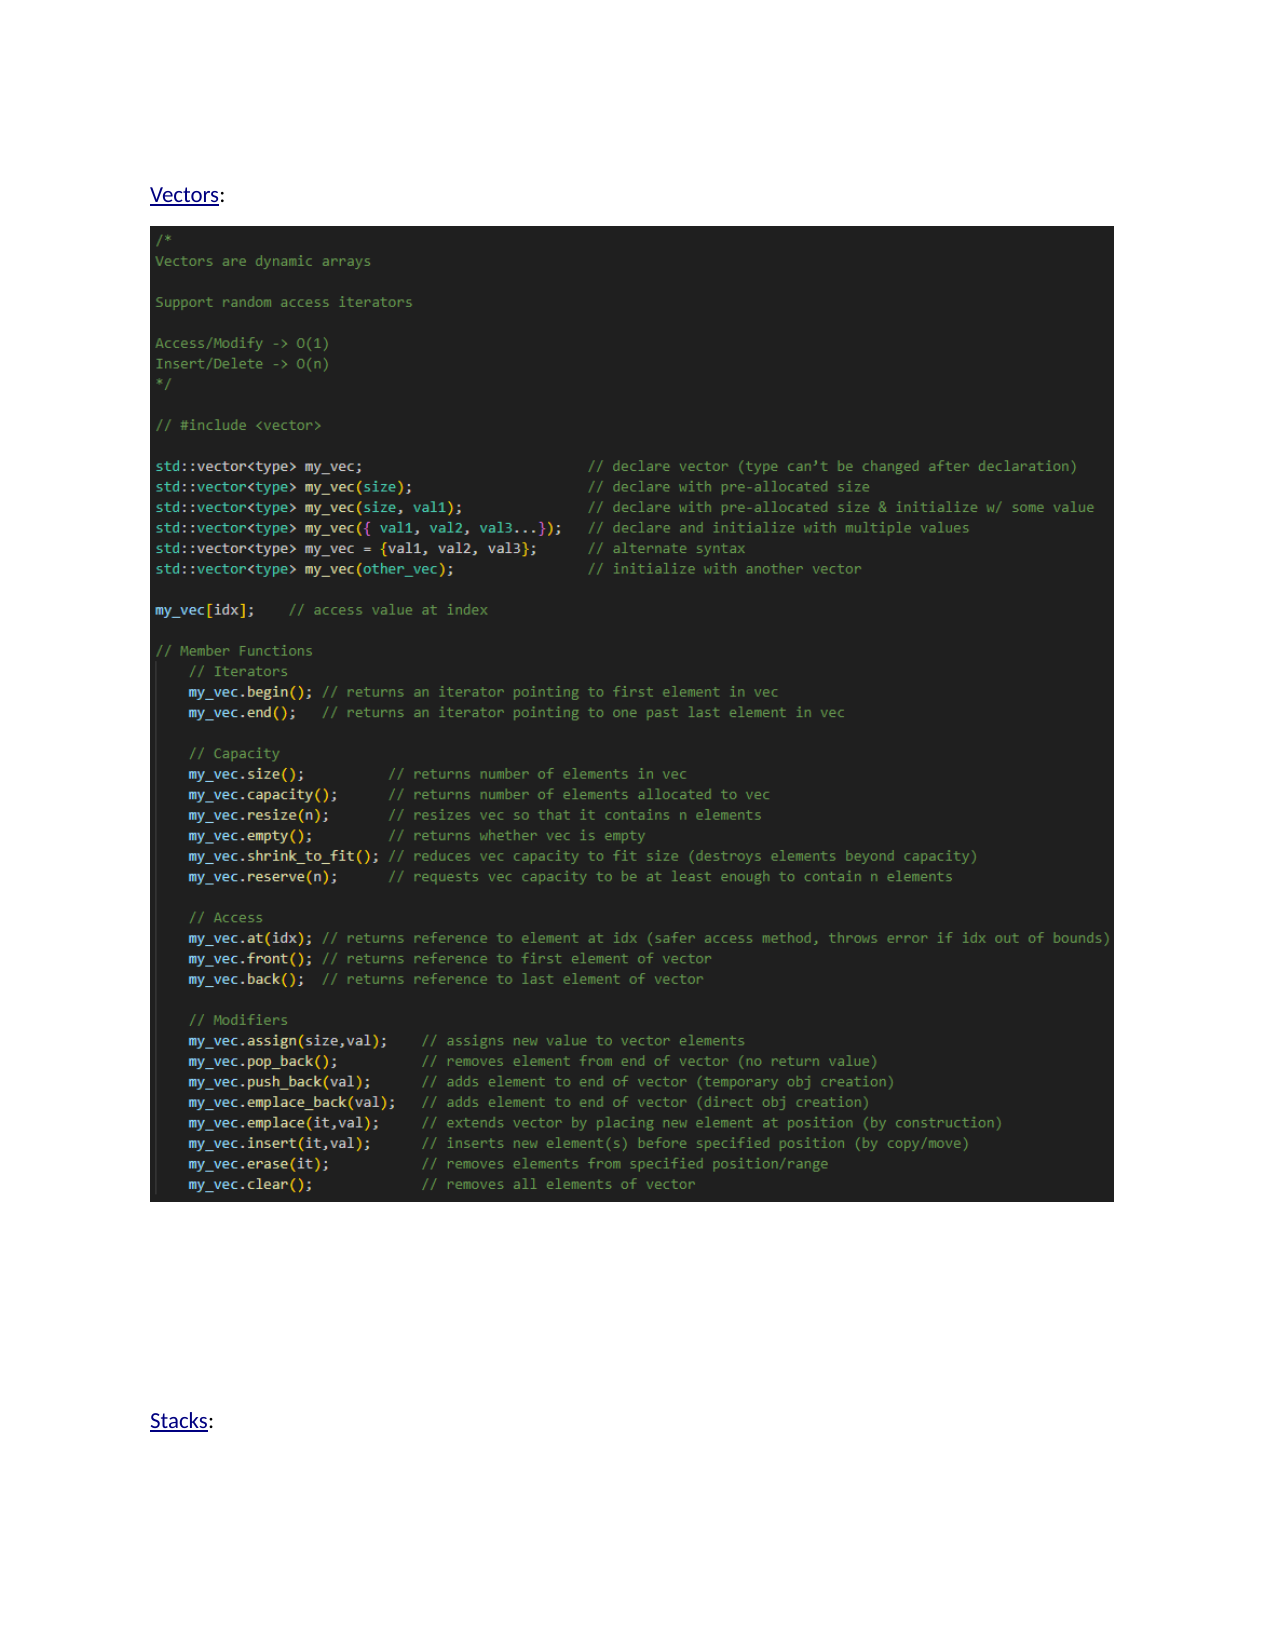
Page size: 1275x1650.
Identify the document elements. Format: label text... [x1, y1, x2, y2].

text Vectors: [150, 180, 1125, 208]
text Stacks: [150, 1406, 1125, 1434]
